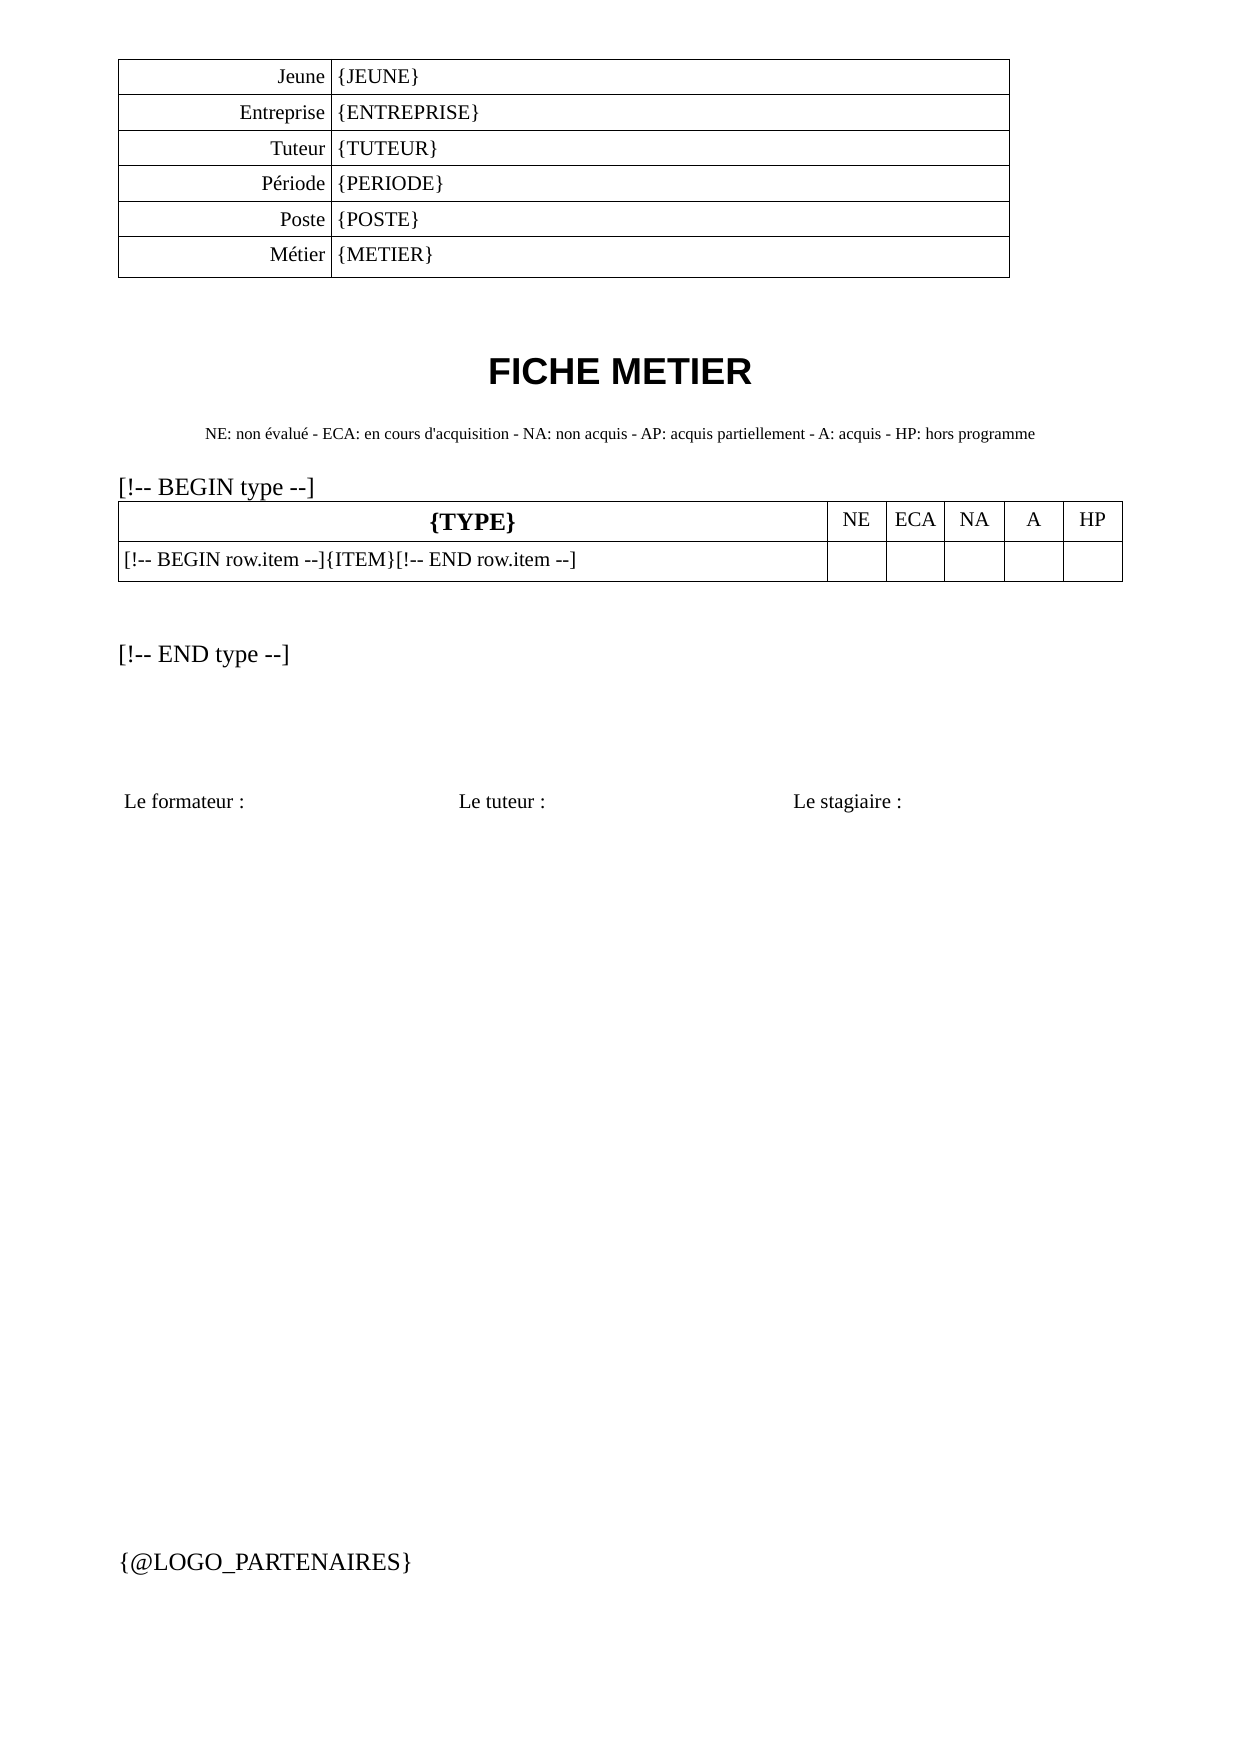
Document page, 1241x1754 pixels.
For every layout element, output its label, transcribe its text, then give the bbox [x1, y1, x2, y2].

table_cell [945, 542, 1004, 581]
table_header NE [828, 502, 886, 541]
table_header A [1005, 502, 1063, 541]
table_header ECA [887, 502, 944, 541]
table_header {TYPE} [119, 502, 827, 541]
table_header NA [945, 502, 1004, 541]
table_cell [1005, 542, 1063, 581]
table_header HP [1064, 502, 1122, 541]
title FICHE METIER [118, 349, 1122, 392]
text [!-- BEGIN type --] [118, 472, 1122, 501]
text NE: non évalué - ECA: en cours d'acquisition - NA: non acquis - AP: acquis partiellement - A: acquis - HP: hors programme [118, 424, 1122, 443]
table_header Le tuteur : [453, 783, 787, 818]
text [!-- END type --] [118, 639, 1122, 668]
table_cell [828, 542, 886, 581]
table_cell [!-- BEGIN row.item --]{ITEM}[!-- END row.item --] [119, 542, 827, 581]
table_header Le formateur : [118, 783, 453, 818]
table_cell [1064, 542, 1122, 581]
table_header Le stagiaire : [788, 783, 1122, 818]
table_cell [887, 542, 944, 581]
